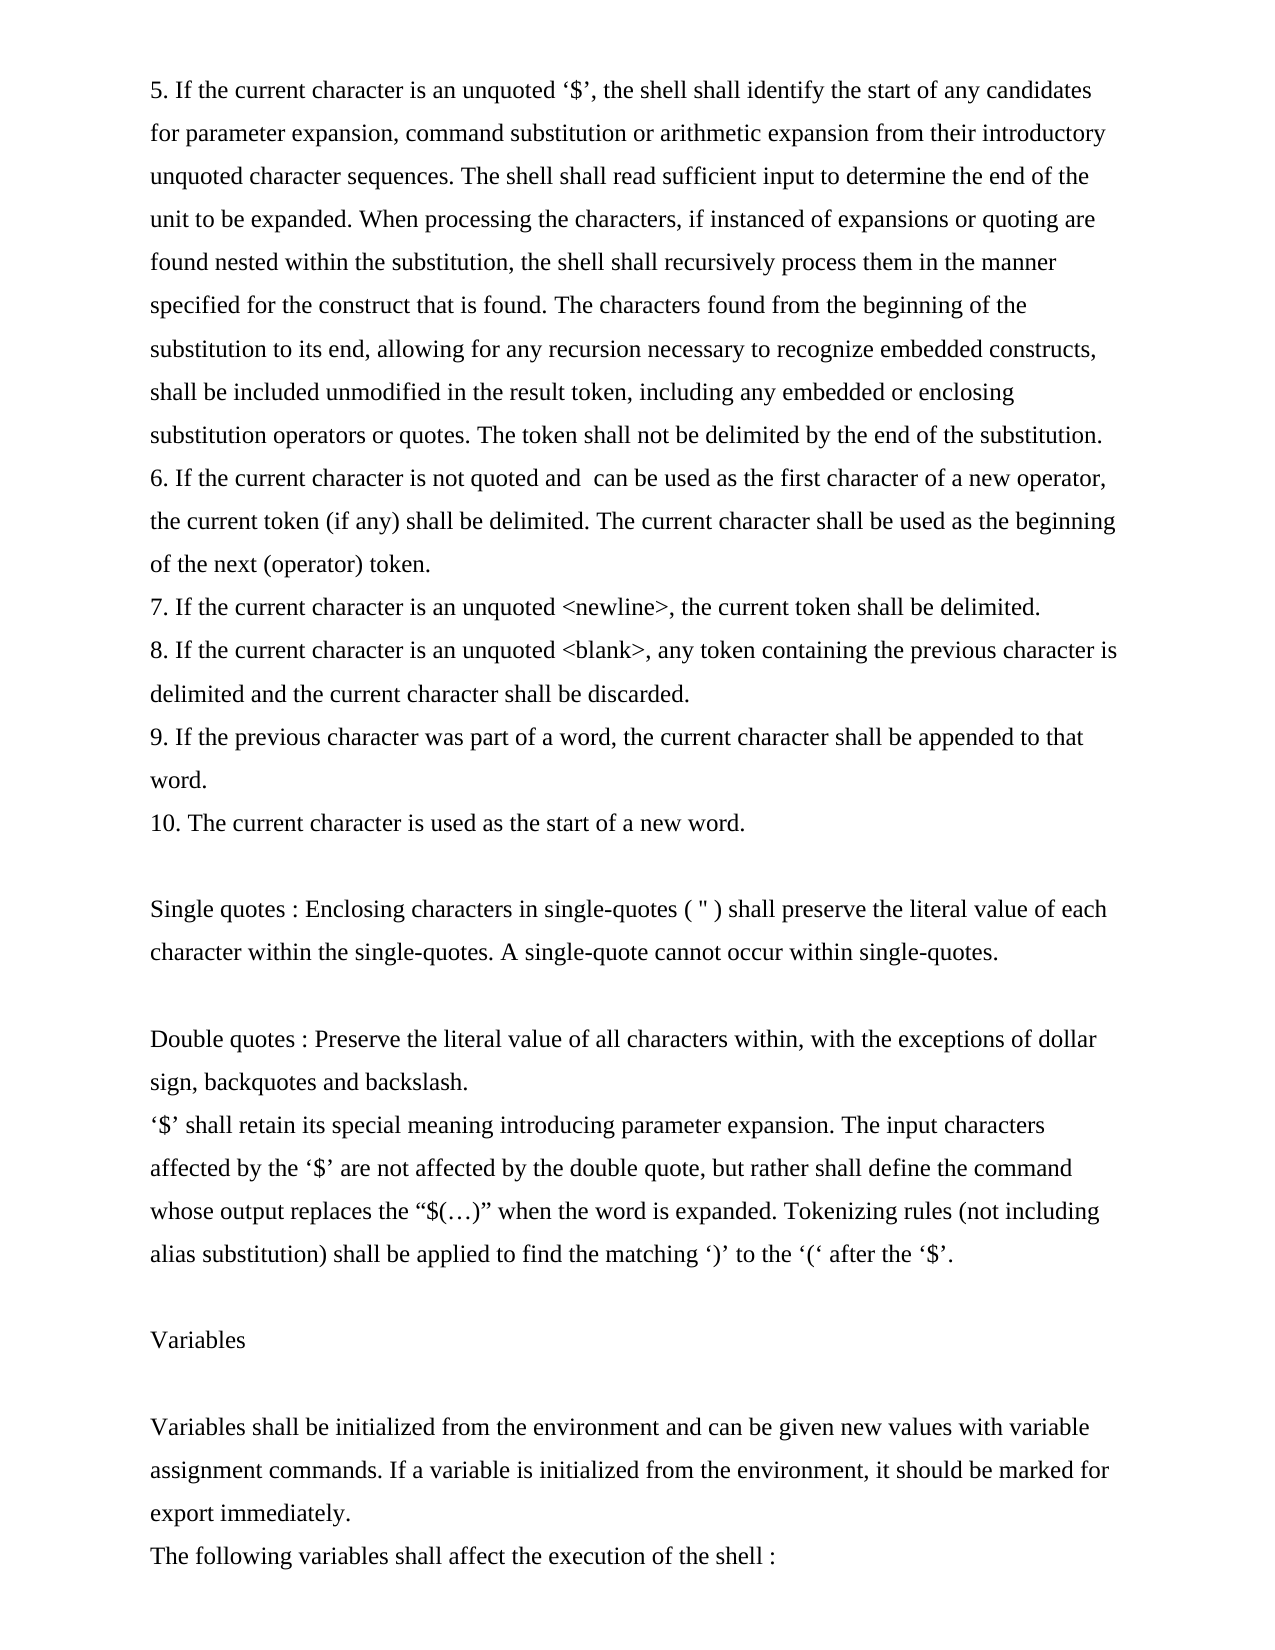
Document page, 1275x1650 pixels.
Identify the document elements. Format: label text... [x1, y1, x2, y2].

text 6. If the current character is not quoted and can be used as the first character of a new operator, the current token (if any) shall be delimited. The current character shall be used as the beginning of the next (operator) token. [150, 463, 1125, 578]
text Variables shall be initialized from the environment and can be given new values with variable assignment commands. If a variable is initialized from the environment, it should be marked for export immediately. [150, 1412, 1125, 1527]
text The following variables shall affect the execution of the shell : [150, 1541, 1125, 1570]
text 10. The current character is used as the start of a new word. [150, 808, 1125, 837]
text 5. If the current character is an unquoted ‘$’, the shell shall identify the start of any candidates for parameter expansion, command substitution or arithmetic expansion from their introductory unquoted character sequences. The shell shall read sufficient input to determine the end of the unit to be expanded. When processing the characters, if instanced of expansions or quoting are found nested within the substitution, the shell shall recursively process them in the manner specified for the construct that is found. The characters found from the beginning of the substitution to its end, allowing for any recursion necessary to recognize embedded constructs, shall be included unmodified in the result token, including any embedded or enclosing substitution operators or quotes. The token shall not be delimited by the end of the substitution. [150, 75, 1125, 449]
text Single quotes : Enclosing characters in single-quotes ( '' ) shall preserve the literal value of each character within the single-quotes. A single-quote cannot occur within single-quotes. [150, 894, 1125, 966]
text Variables [150, 1326, 1125, 1354]
text 9. If the previous character was part of a word, the current character shall be appended to that word. [150, 722, 1125, 794]
text ‘$’ shall retain its special meaning introducing parameter expansion. The input characters affected by the ‘$’ are not affected by the double quote, but rather shall define the command whose output replaces the “$(…)” when the word is expanded. Tokenizing rules (not including alias substitution) shall be applied to find the matching ‘)’ to the ‘(‘ after the ‘$’. [150, 1110, 1125, 1268]
text 7. If the current character is an unquoted <newline>, the current token shall be delimited. [150, 592, 1125, 621]
text Double quotes : Preserve the literal value of all characters within, with the exceptions of dollar sign, backquotes and backslash. [150, 1024, 1125, 1096]
text 8. If the current character is an unquoted <blank>, any token containing the previous character is delimited and the current character shall be discarded. [150, 636, 1125, 707]
